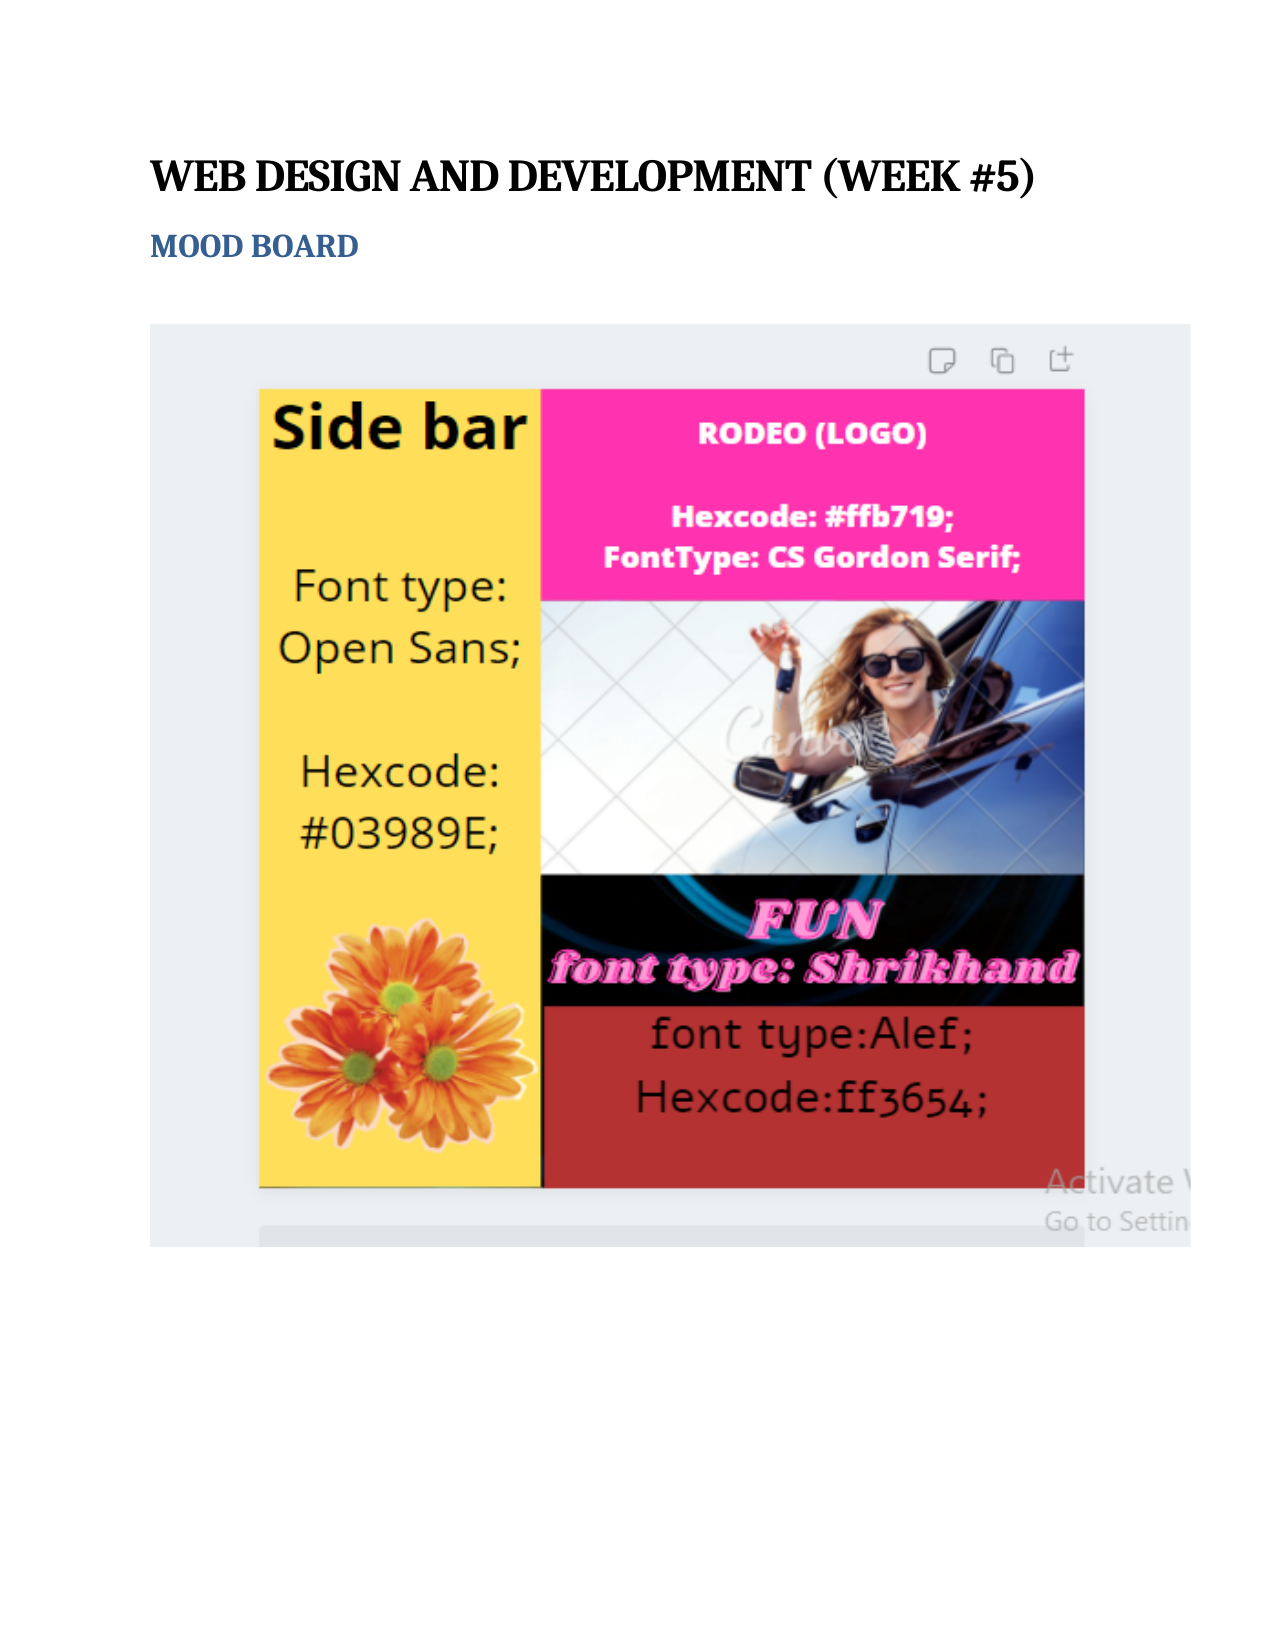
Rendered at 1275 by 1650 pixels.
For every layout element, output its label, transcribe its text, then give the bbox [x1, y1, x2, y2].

subtitle MOOD BOARD [150, 228, 1125, 266]
title WEB DESIGN AND DEVELOPMENT (WEEK #5) [150, 150, 1125, 203]
